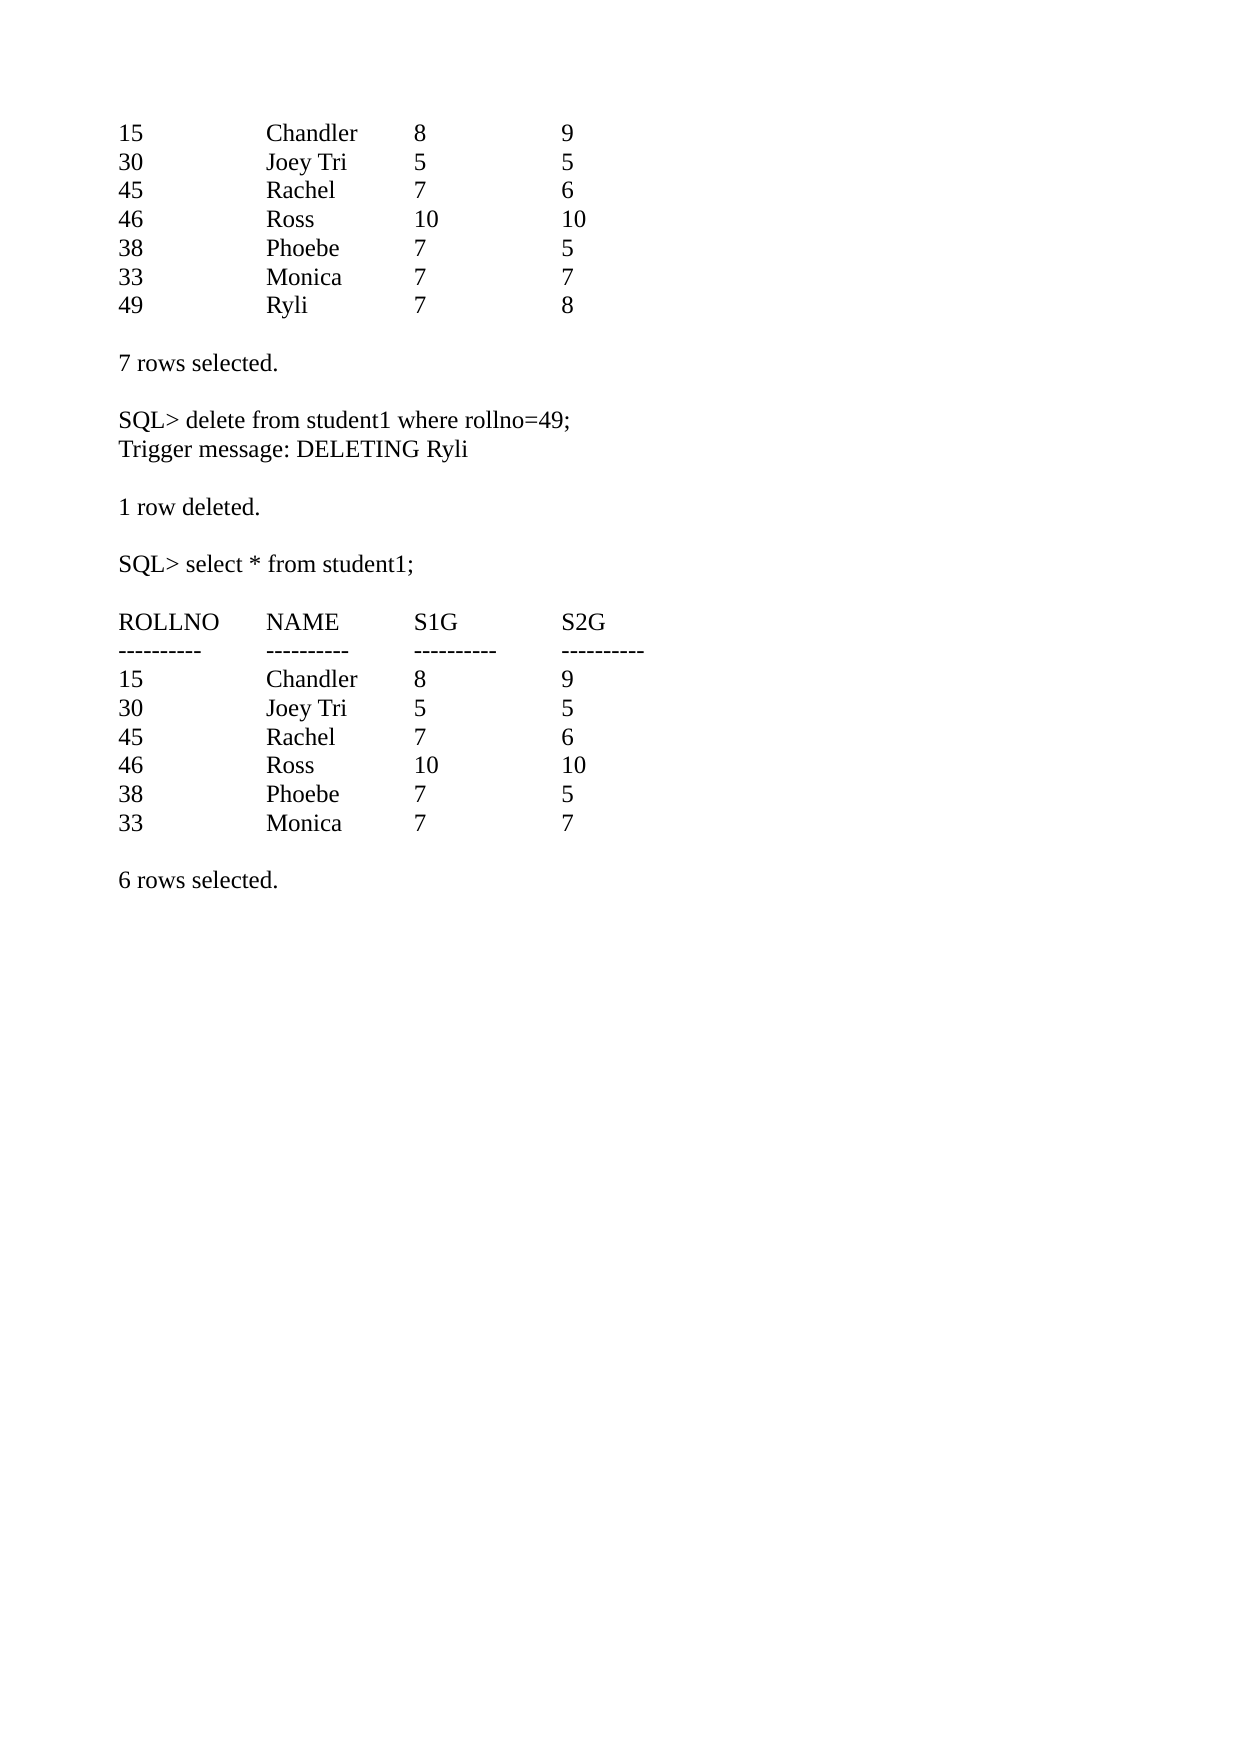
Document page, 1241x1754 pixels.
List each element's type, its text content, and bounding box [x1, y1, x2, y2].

text 38 Phoebe 7 5 [118, 779, 1122, 808]
text 33 Monica 7 7 [118, 262, 1122, 291]
text 46 Ross 10 10 [118, 751, 1122, 779]
text 15 Chandler 8 9 [118, 664, 1122, 693]
text ---------- ---------- ---------- ---------- [118, 636, 1122, 664]
text SQL> delete from student1 where rollno=49; [118, 406, 1122, 434]
text 45 Rachel 7 6 [118, 176, 1122, 204]
text SQL> select * from student1; [118, 549, 1122, 578]
text Trigger message: DELETING Ryli [118, 434, 1122, 463]
text 46 Ross 10 10 [118, 204, 1122, 233]
text 38 Phoebe 7 5 [118, 233, 1122, 262]
text 15 Chandler 8 9 [118, 118, 1122, 147]
text 33 Monica 7 7 [118, 808, 1122, 837]
text 30 Joey Tri 5 5 [118, 693, 1122, 722]
text 30 Joey Tri 5 5 [118, 147, 1122, 176]
text 1 row deleted. [118, 492, 1122, 521]
text ROLLNO NAME S1G S2G [118, 607, 1122, 636]
text 6 rows selected. [118, 866, 1122, 894]
text 49 Ryli 7 8 [118, 291, 1122, 319]
text 45 Rachel 7 6 [118, 722, 1122, 751]
text 7 rows selected. [118, 348, 1122, 377]
